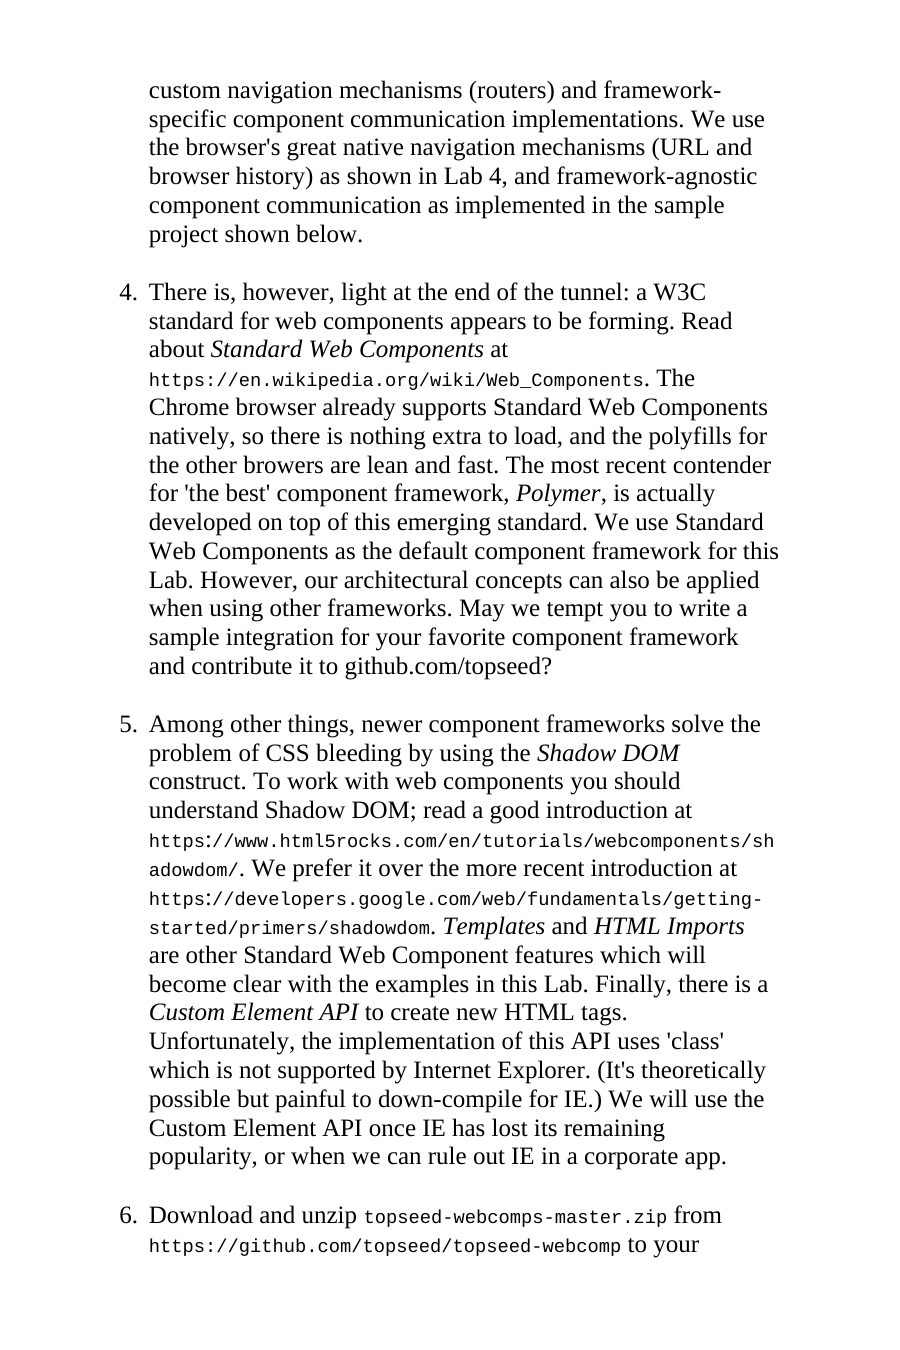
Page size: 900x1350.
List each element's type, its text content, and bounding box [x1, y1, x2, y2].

list custom navigation mechanisms (routers) and framework-specific component communication implementations. We use the browser's great native navigation mechanisms (URL and browser history) as shown in Lab 4, and framework-agnostic component communication as implemented in the sample project shown below. [119, 75, 780, 247]
list There is, however, light at the end of the tunnel: a W3C standard for web components appears to be forming. Read about Standard Web Components at https://en.wikipedia.org/wiki/Web_Components. The Chrome browser already supports Standard Web Components natively, so there is nothing extra to load, and the polyfills for the other browers are lean and fast. The most recent contender for 'the best' component framework, Polymer, is actually developed on top of this emerging standard. We use Standard Web Components as the default component framework for this Lab. However, our architectural concepts can also be applied when using other frameworks. May we tempt you to write a sample integration for your favorite component framework and contribute it to github.com/topseed? [119, 277, 780, 680]
list Among other things, newer component frameworks solve the problem of CSS bleeding by using the Shadow DOM construct. To work with web components you should understand Shadow DOM; read a good introduction at https://www.html5rocks.com/en/tutorials/webcomponents/shadowdom/. We prefer it over the more recent introduction at https://developers.google.com/web/fundamentals/getting-started/primers/shadowdom. Templates and HTML Imports are other Standard Web Component features which will become clear with the examples in this Lab. Finally, there is a Custom Element API to create new HTML tags. Unfortunately, the implementation of this API uses 'class' which is not supported by Internet Explorer. (It's theoretically possible but painful to down-compile for IE.) We will use the Custom Element API once IE has lost its remaining popularity, or when we can rule out IE in a corporate app. [119, 709, 780, 1170]
list Download and unzip topseed-webcomps-master.zip from https://github.com/topseed/topseed-webcomp to your [119, 1200, 780, 1258]
